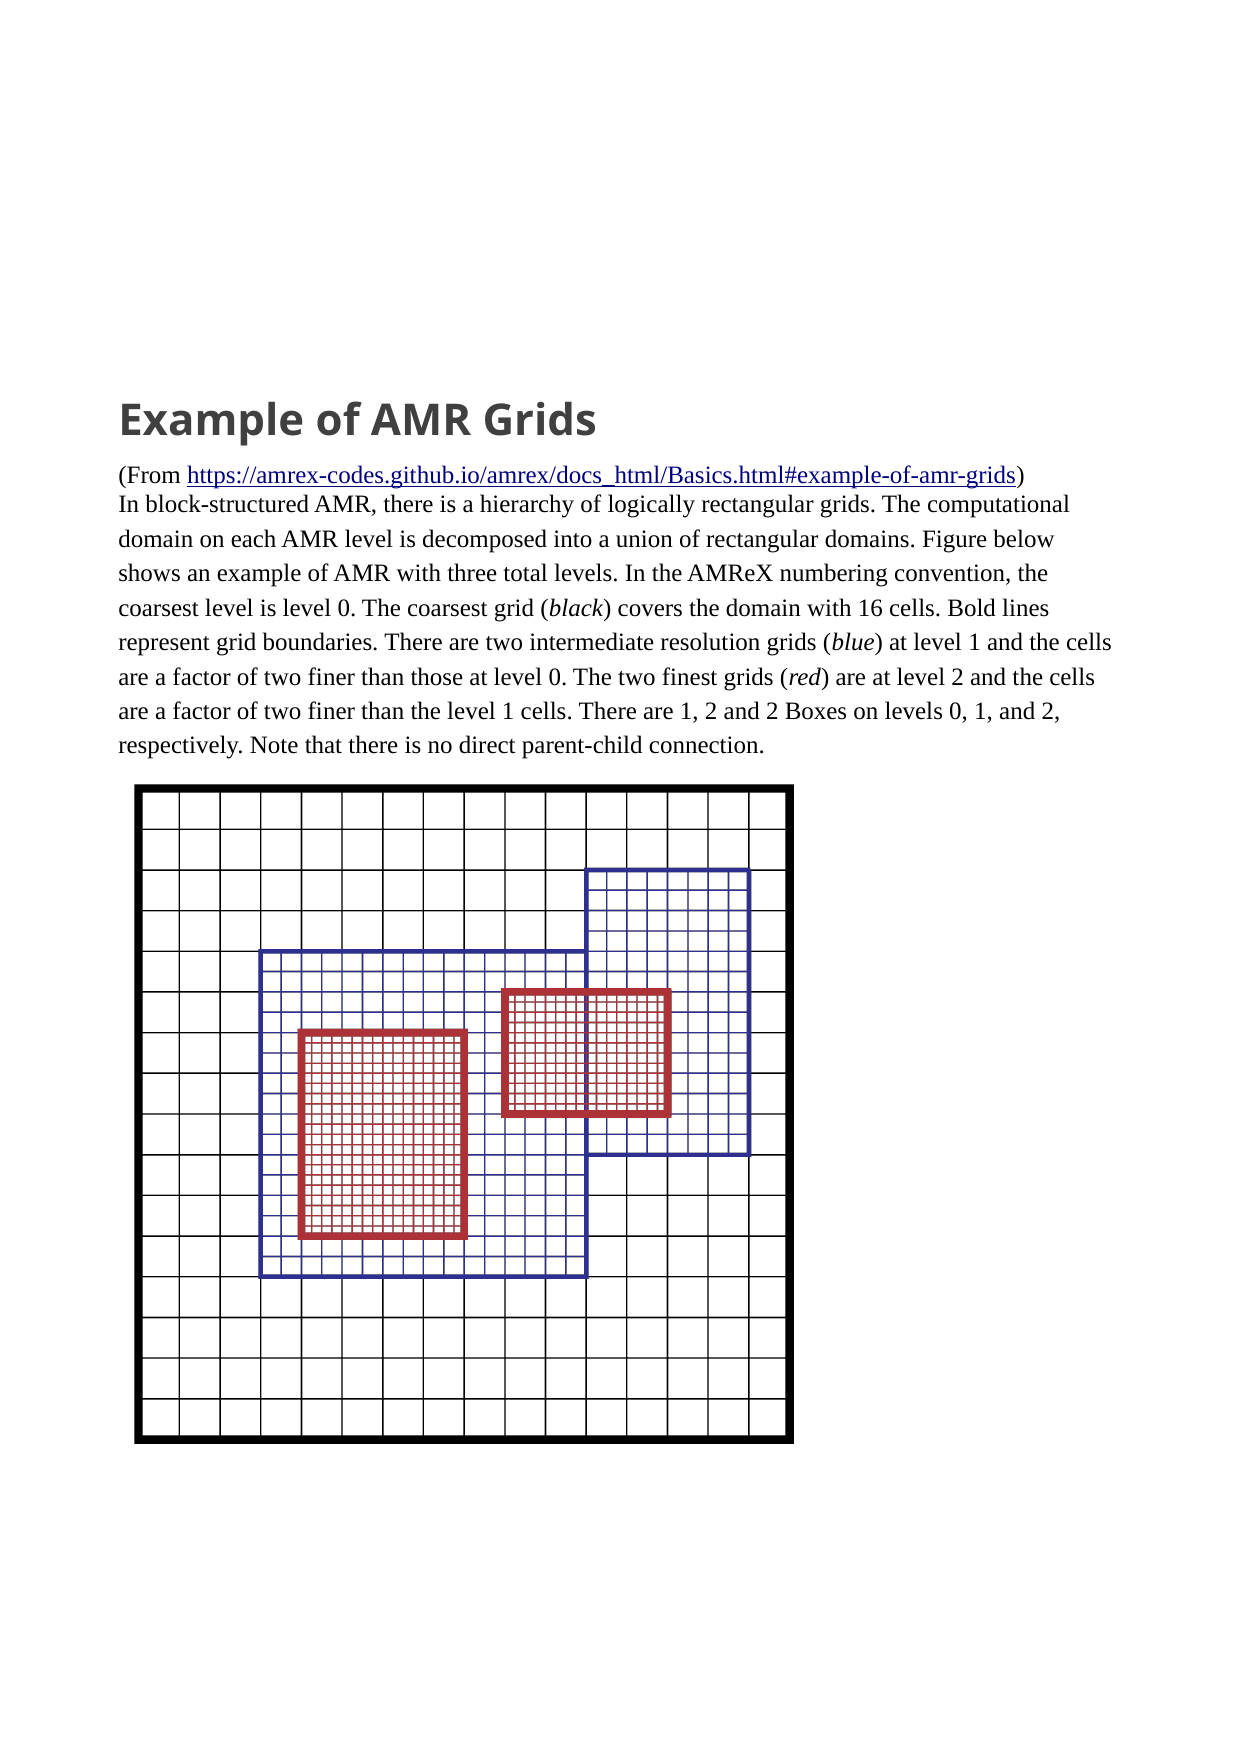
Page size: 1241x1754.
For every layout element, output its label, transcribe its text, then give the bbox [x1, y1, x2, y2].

text In block-structured AMR, there is a hierarchy of logically rectangular grids. The computational domain on each AMR level is decomposed into a union of rectangular domains. Figure below shows an example of AMR with three total levels. In the AMReX numbering convention, the coarsest level is level 0. The coarsest grid (black) covers the domain with 16 cells. Bold lines represent grid boundaries. There are two intermediate resolution grids (blue) at level 1 and the cells are a factor of two finer than those at level 0. The two finest grids (red) are at level 2 and the cells are a factor of two finer than the level 1 cells. There are 1, 2 and 2 Boxes on levels 0, 1, and 2, respectively. Note that there is no direct parent-child connection. [118, 489, 1122, 759]
subtitle Example of AMR Grids [118, 388, 1122, 448]
picture [127, 777, 800, 1451]
text (From https://amrex-codes.github.io/amrex/docs_html/Basics.html#example-of-amr-grids) [118, 461, 1122, 489]
